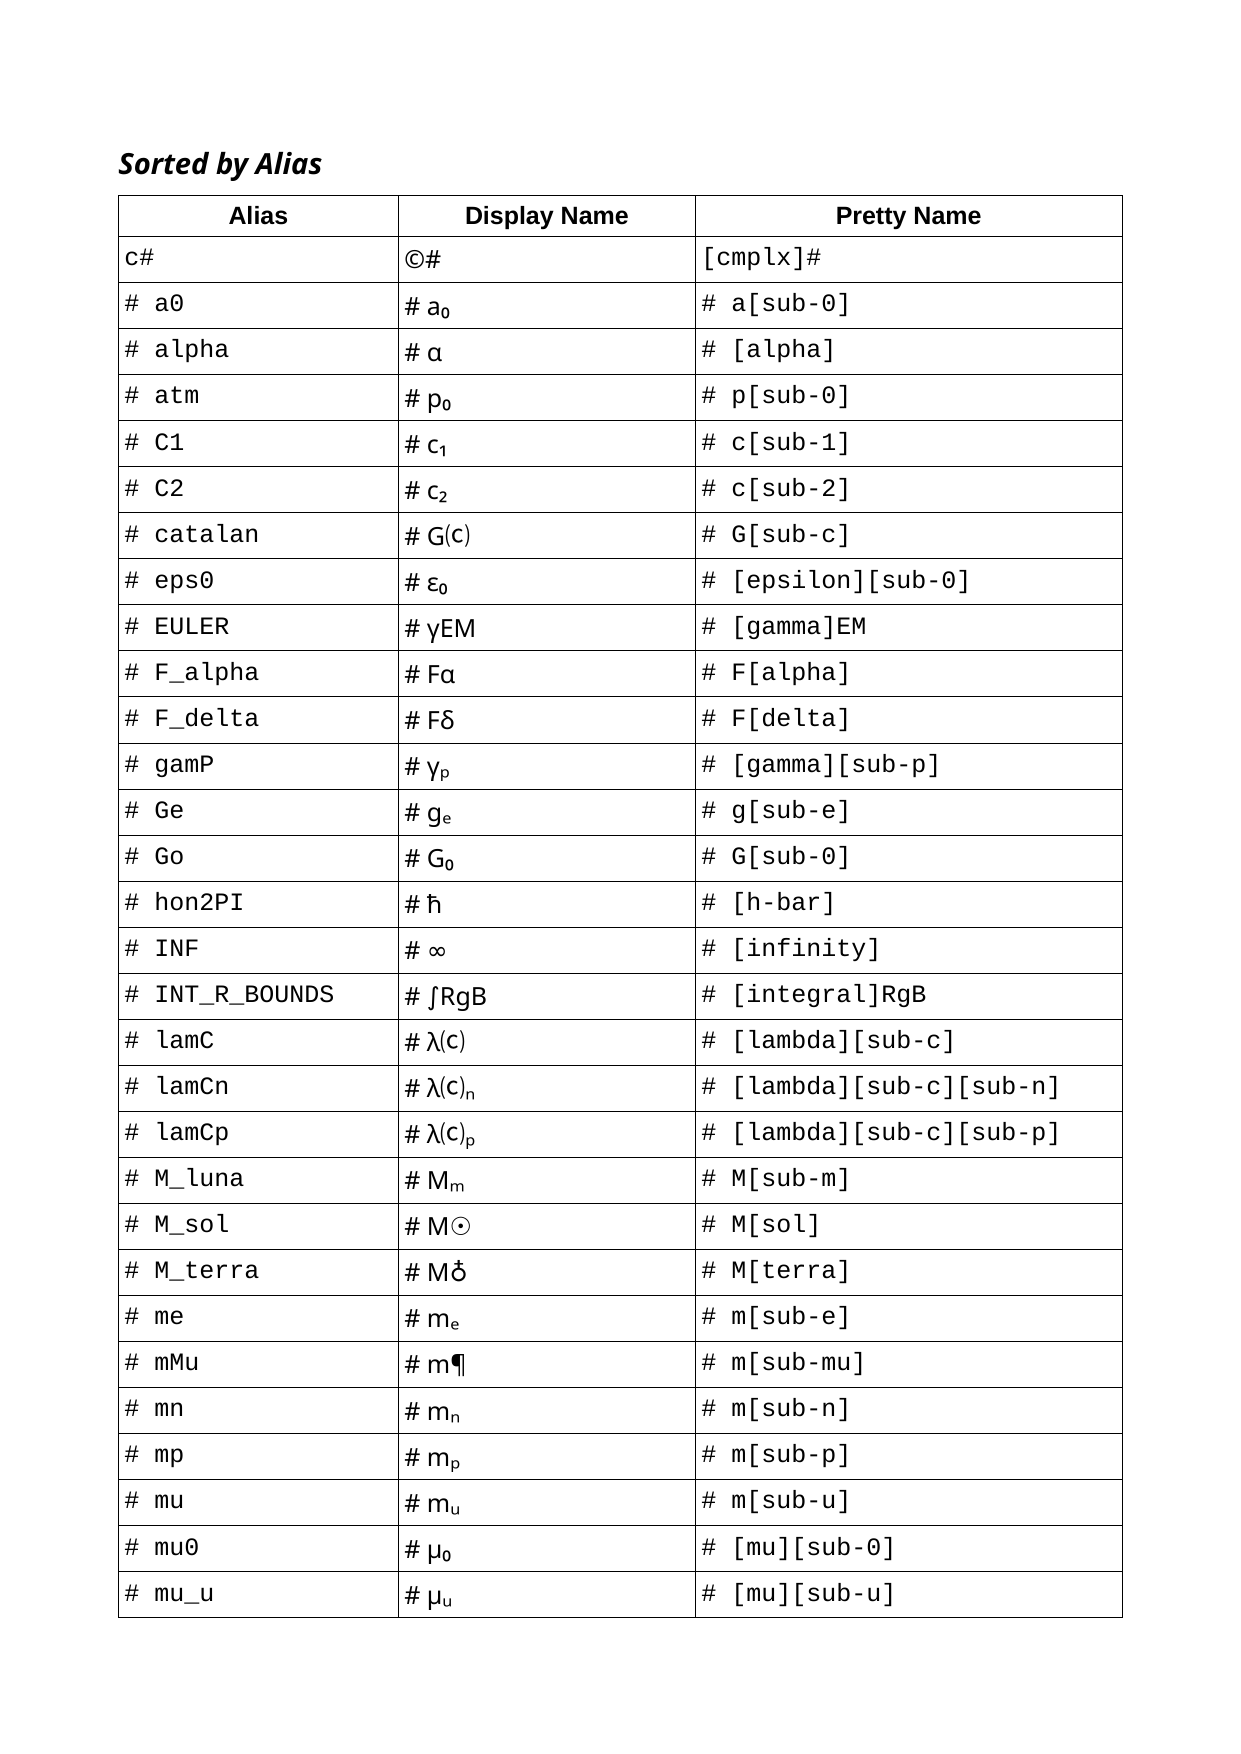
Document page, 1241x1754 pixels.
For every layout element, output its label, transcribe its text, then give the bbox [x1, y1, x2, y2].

table_cell # gₑ [399, 790, 695, 834]
table_cell # M[terra] [696, 1250, 1122, 1295]
table_cell # m[sub-n] [696, 1388, 1122, 1433]
table_cell # M[sub-m] [696, 1158, 1122, 1203]
table_cell # G[sub-c] [696, 513, 1122, 558]
table_cell # [integral]RgB [696, 974, 1122, 1019]
table_cell # F_alpha [119, 651, 398, 696]
table_cell # M☉ [399, 1204, 695, 1249]
table_cell [cmplx]# [696, 237, 1122, 282]
table_cell # [lambda][sub-c] [696, 1020, 1122, 1065]
table_cell # m[sub-u] [696, 1480, 1122, 1525]
table_cell # mₑ [399, 1296, 695, 1341]
table_cell # F[delta] [696, 697, 1122, 742]
table_cell # m[sub-mu] [696, 1342, 1122, 1387]
table_cell # mu [119, 1480, 398, 1525]
table_cell # [lambda][sub-c][sub-p] [696, 1112, 1122, 1157]
table_cell c# [119, 237, 398, 282]
table_cell # M_terra [119, 1250, 398, 1295]
table_cell # μᵤ [399, 1572, 695, 1617]
table_cell # m[sub-p] [696, 1434, 1122, 1479]
table_cell # mu_u [119, 1572, 398, 1617]
table_cell # M[sol] [696, 1204, 1122, 1249]
table_cell # [h-bar] [696, 882, 1122, 927]
table_cell # Ge [119, 790, 398, 834]
table_cell # INT_R_BOUNDS [119, 974, 398, 1019]
subtitle Sorted by Alias [118, 143, 1122, 183]
table_cell # C1 [119, 421, 398, 466]
table_cell # mp [119, 1434, 398, 1479]
table_cell # mMu [119, 1342, 398, 1387]
table_cell # C2 [119, 467, 398, 512]
table_cell # λ⒞ [399, 1020, 695, 1065]
table_cell # Mₘ [399, 1158, 695, 1203]
table_cell # M_luna [119, 1158, 398, 1203]
table_cell # c₂ [399, 467, 695, 512]
table_cell # λ⒞ₚ [399, 1112, 695, 1157]
table_cell # mu0 [119, 1526, 398, 1571]
table_cell # [infinity] [696, 928, 1122, 973]
table_cell # γEM [399, 605, 695, 650]
table_cell # ∞ [399, 928, 695, 973]
table_cell # lamCp [119, 1112, 398, 1157]
table_cell # p[sub-0] [696, 375, 1122, 420]
table_cell # [gamma][sub-p] [696, 744, 1122, 788]
table_cell # [mu][sub-u] [696, 1572, 1122, 1617]
table_cell # m[sub-e] [696, 1296, 1122, 1341]
table_cell # λ⒞ₙ [399, 1066, 695, 1111]
table_cell # alpha [119, 329, 398, 374]
table_cell # Go [119, 836, 398, 881]
table_cell # G[sub-0] [696, 836, 1122, 881]
table_cell # lamCn [119, 1066, 398, 1111]
table_cell # [epsilon][sub-0] [696, 559, 1122, 604]
table_cell # G₀ [399, 836, 695, 881]
table_cell # c[sub-2] [696, 467, 1122, 512]
table_cell # gamP [119, 744, 398, 788]
table_cell # a₀ [399, 283, 695, 328]
table_header Display Name [399, 196, 695, 236]
table_cell # [alpha] [696, 329, 1122, 374]
table_cell # p₀ [399, 375, 695, 420]
table_cell # lamC [119, 1020, 398, 1065]
table_cell # mn [119, 1388, 398, 1433]
table_header Alias [119, 196, 398, 236]
table_cell # ∫RgB [399, 974, 695, 1019]
table_cell # c[sub-1] [696, 421, 1122, 466]
table_cell # c₁ [399, 421, 695, 466]
table_header Pretty Name [696, 196, 1122, 236]
table_cell # g[sub-e] [696, 790, 1122, 834]
table_cell # atm [119, 375, 398, 420]
table_cell # ε₀ [399, 559, 695, 604]
table_cell # F[alpha] [696, 651, 1122, 696]
table_cell # eps0 [119, 559, 398, 604]
table_cell # me [119, 1296, 398, 1341]
table_cell # catalan [119, 513, 398, 558]
table_cell # [mu][sub-0] [696, 1526, 1122, 1571]
table_cell # Fδ [399, 697, 695, 742]
table_cell # a[sub-0] [696, 283, 1122, 328]
table_cell # α [399, 329, 695, 374]
table_cell # [lambda][sub-c][sub-n] [696, 1066, 1122, 1111]
table_cell # M♁ [399, 1250, 695, 1295]
table_cell # EULER [119, 605, 398, 650]
table_cell # F_delta [119, 697, 398, 742]
table_cell # hon2PI [119, 882, 398, 927]
table_cell # mₚ [399, 1434, 695, 1479]
table_cell # Fα [399, 651, 695, 696]
table_cell # M_sol [119, 1204, 398, 1249]
table_cell # γₚ [399, 744, 695, 788]
table_cell ©# [399, 237, 695, 282]
table_cell # G⒞ [399, 513, 695, 558]
table_cell # [gamma]EM [696, 605, 1122, 650]
table_cell # ħ [399, 882, 695, 927]
table_cell # mₙ [399, 1388, 695, 1433]
table_cell # mᵤ [399, 1480, 695, 1525]
table_cell # m¶ [399, 1342, 695, 1387]
table_cell # INF [119, 928, 398, 973]
table_cell # a0 [119, 283, 398, 328]
table_cell # μ₀ [399, 1526, 695, 1571]
